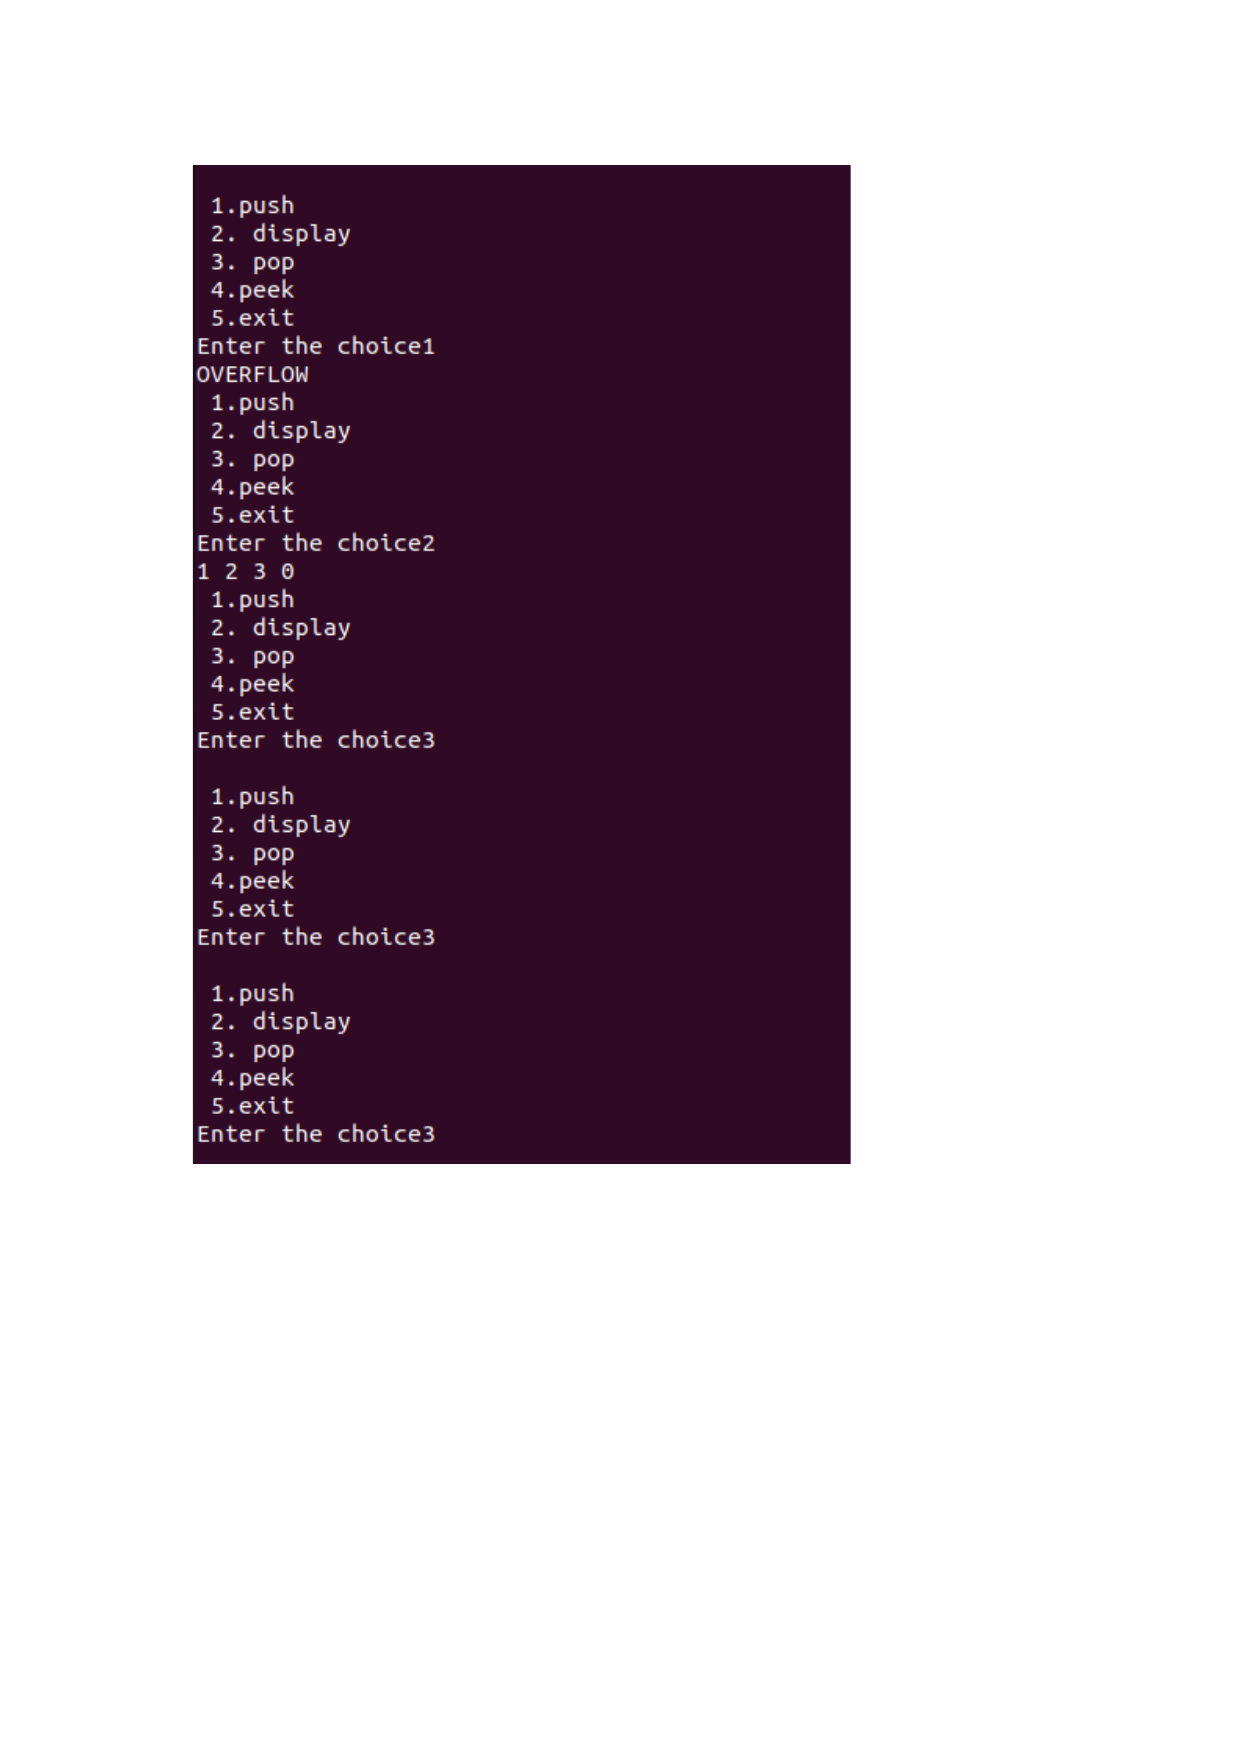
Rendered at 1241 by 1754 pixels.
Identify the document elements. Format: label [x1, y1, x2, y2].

picture [192, 165, 851, 1164]
